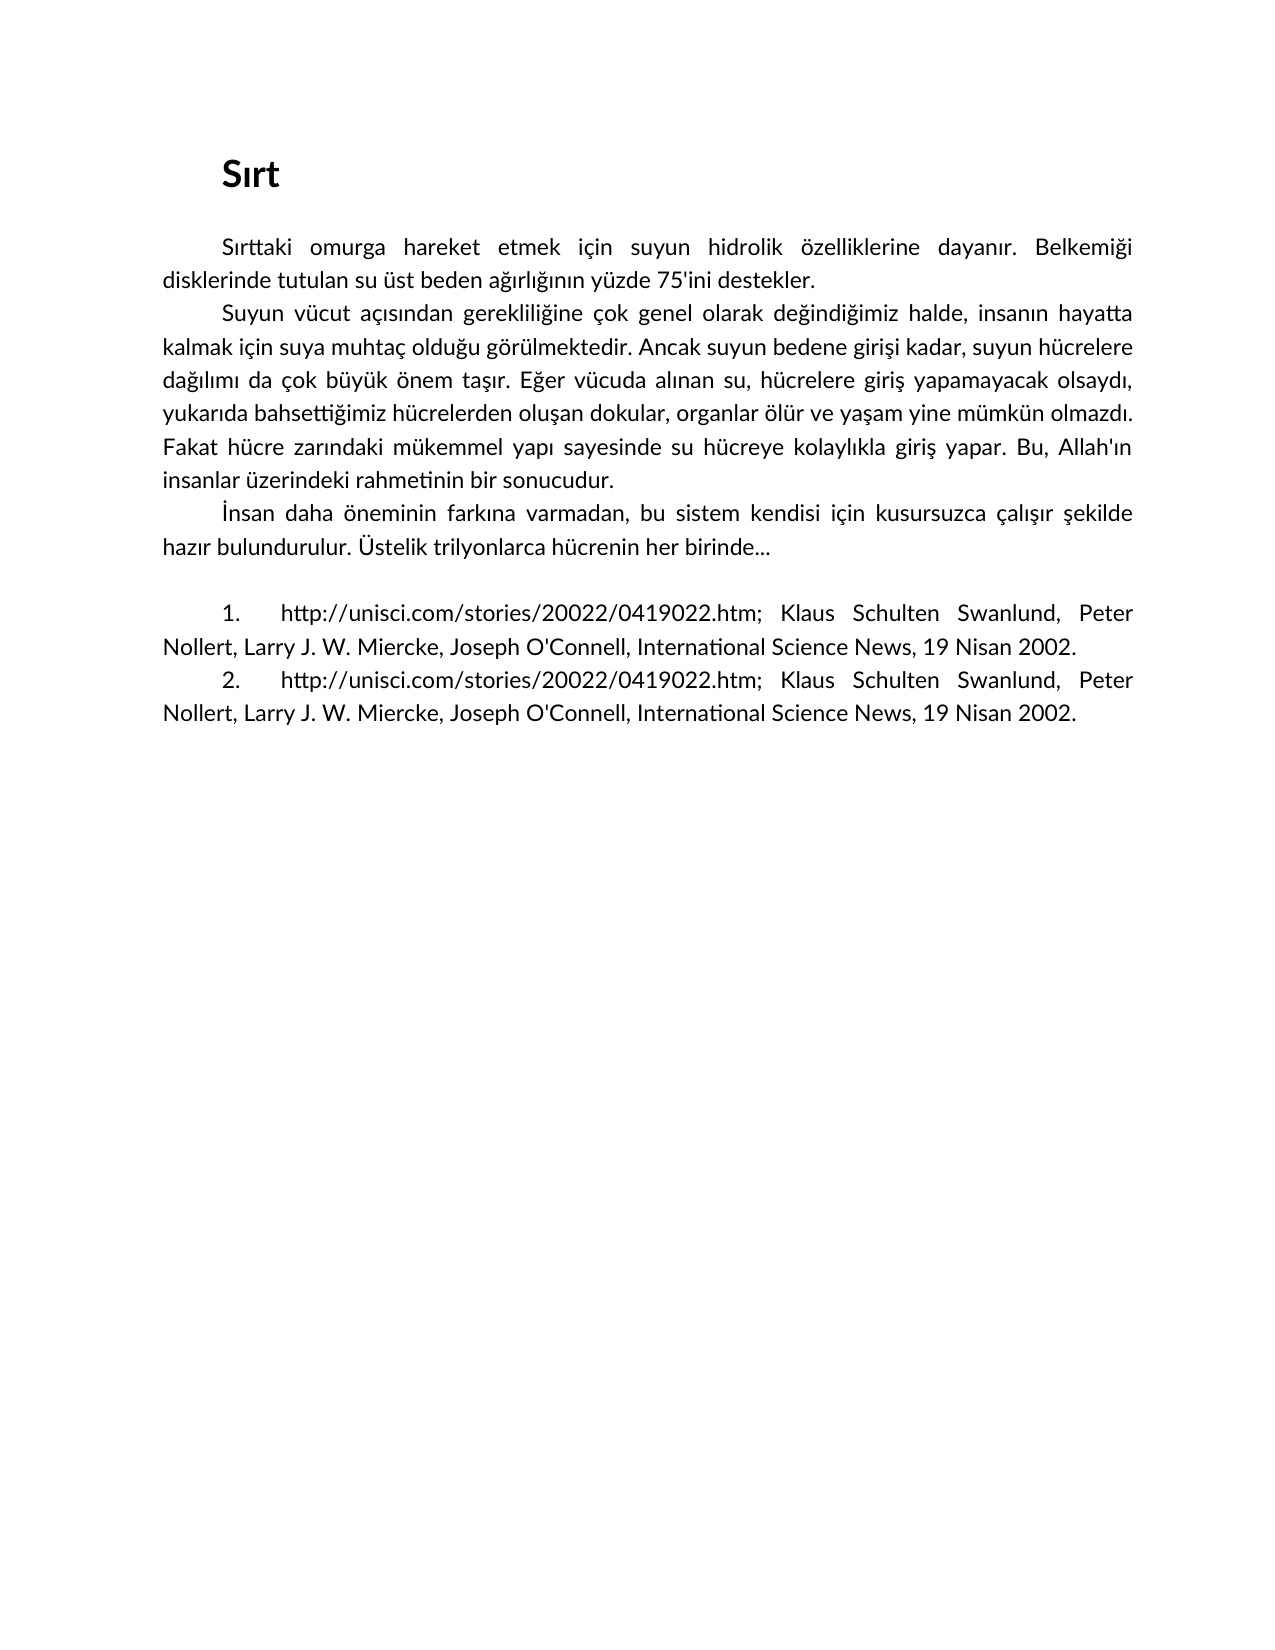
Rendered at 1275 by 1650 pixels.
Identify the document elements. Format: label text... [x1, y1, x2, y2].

text 1. http://unisci.com/stories/20022/0419022.htm; Klaus Schulten Swanlund, Peter Nollert, Larry J. W. Miercke, Joseph O'Connell, International Science News, 19 Nisan 2002. [162, 595, 1134, 662]
text İnsan daha öneminin farkına varmadan, bu sistem kendisi için kusursuzca çalışır şekilde hazır bulundurulur. Üstelik trilyonlarca hücrenin her birinde... [162, 495, 1134, 562]
subtitle Sırt [162, 150, 1134, 195]
text 2. http://unisci.com/stories/20022/0419022.htm; Klaus Schulten Swanlund, Peter Nollert, Larry J. W. Miercke, Joseph O'Connell, International Science News, 19 Nisan 2002. [162, 662, 1134, 728]
text Sırttaki omurga hareket etmek için suyun hidrolik özelliklerine dayanır. Belkemiği disklerinde tutulan su üst beden ağırlığının yüzde 75'ini destekler. [162, 228, 1134, 295]
text Suyun vücut açısından gerekliliğine çok genel olarak değindiğimiz halde, insanın hayatta kalmak için suya muhtaç olduğu görülmektedir. Ancak suyun bedene girişi kadar, suyun hücrelere dağılımı da çok büyük önem taşır. Eğer vücuda alınan su, hücrelere giriş yapamayacak olsaydı, yukarıda bahsettiğimiz hücrelerden oluşan dokular, organlar ölür ve yaşam yine mümkün olmazdı. Fakat hücre zarındaki mükemmel yapı sayesinde su hücreye kolaylıkla giriş yapar. Bu, Allah'ın insanlar üzerindeki rahmetinin bir sonucudur. [162, 295, 1134, 495]
